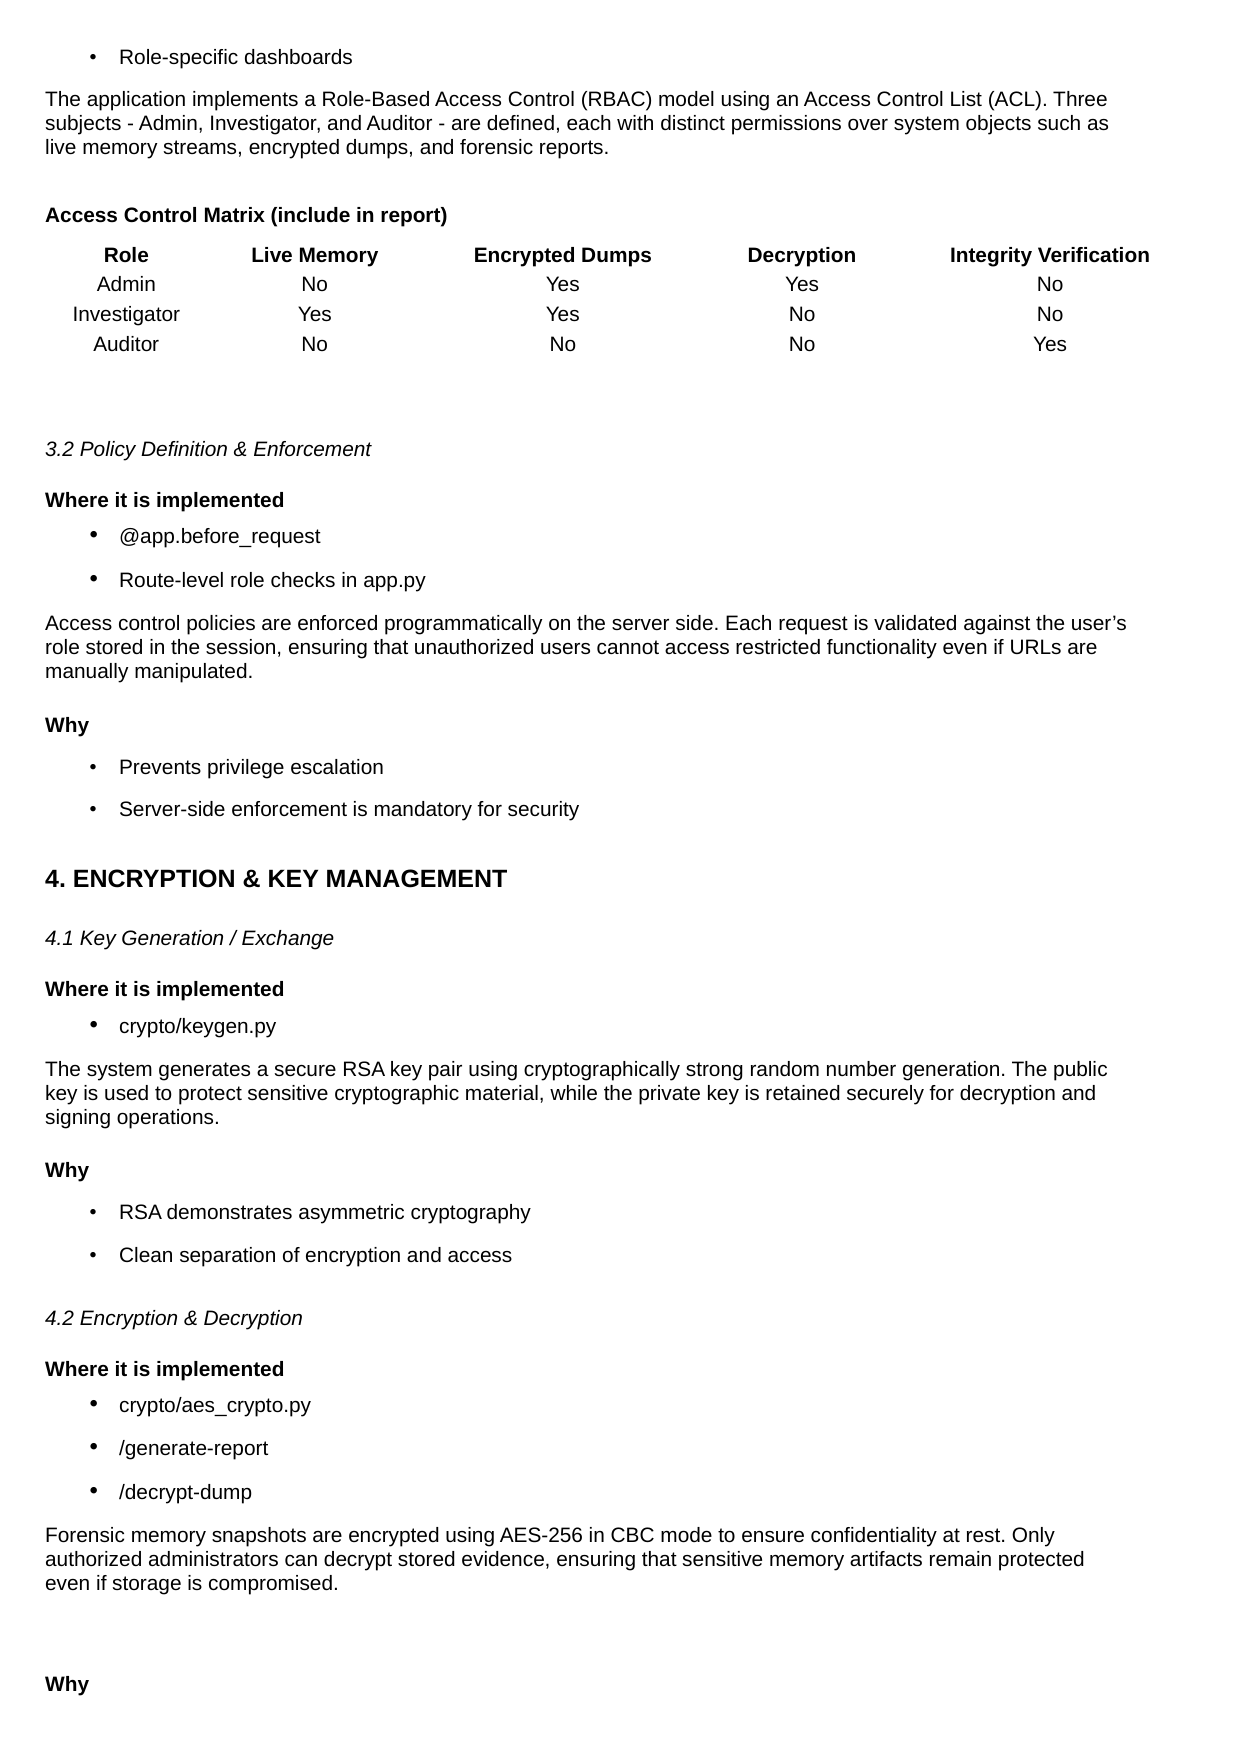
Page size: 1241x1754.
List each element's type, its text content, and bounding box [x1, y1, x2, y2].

text Why [45, 1672, 1196, 1696]
list /generate-report [89, 1436, 1196, 1461]
subtitle 4. ENCRYPTION & KEY MANAGEMENT [45, 864, 1196, 893]
text Why [45, 1158, 1196, 1182]
subtitle 4.1 Key Generation / Exchange [45, 926, 1196, 950]
text Access control policies are enforced programmatically on the server side. Each request is validated against the user’s role stored in the session, ensuring that unauthorized users cannot access restricted functionality even if URLs are manually manipulated. [45, 611, 1136, 683]
table_cell No [207, 269, 422, 299]
table_cell Investigator [45, 299, 207, 329]
table_cell No [207, 329, 422, 359]
list Route-level role checks in app.py [89, 568, 1196, 593]
list @app.before_request [89, 524, 1196, 549]
list /decrypt-dump [89, 1479, 1196, 1504]
subtitle Where it is implemented [45, 1356, 1196, 1380]
table_cell No [703, 329, 901, 359]
table_header Decryption [703, 240, 901, 269]
list Prevents privilege escalation [89, 754, 1196, 778]
table_cell Yes [901, 329, 1199, 359]
table_header Live Memory [207, 240, 422, 269]
subtitle Access Control Matrix (include in report) [45, 203, 1196, 227]
subtitle Where it is implemented [45, 488, 1196, 512]
text Forensic memory snapshots are encrypted using AES-256 in CBC mode to ensure confidentiality at rest. Only authorized administrators can decrypt stored evidence, ensuring that sensitive memory artifacts remain protected even if storage is compromised. [45, 1523, 1136, 1595]
list crypto/keygen.py [89, 1013, 1196, 1038]
subtitle Where it is implemented [45, 977, 1196, 1001]
list RSA demonstrates asymmetric cryptography [89, 1200, 1196, 1224]
list Server-side enforcement is mandatory for security [89, 797, 1196, 821]
table_header Role [45, 240, 207, 269]
table_cell No [422, 329, 703, 359]
table_header Encrypted Dumps [422, 240, 703, 269]
table_cell Auditor [45, 329, 207, 359]
table_cell Admin [45, 269, 207, 299]
list Role-specific dashboards [89, 45, 1196, 69]
text The system generates a secure RSA key pair using cryptographically strong random number generation. The public key is used to protect sensitive cryptographic material, while the private key is retained securely for decryption and signing operations. [45, 1057, 1136, 1129]
text Why [45, 712, 1196, 736]
subtitle 3.2 Policy Definition & Enforcement [45, 437, 1196, 461]
table_cell Yes [703, 269, 901, 299]
table_cell No [901, 299, 1199, 329]
table_header Integrity Verification [901, 240, 1199, 269]
table_cell Yes [422, 269, 703, 299]
table_cell No [901, 269, 1199, 299]
subtitle 4.2 Encryption & Decryption [45, 1305, 1196, 1329]
table_cell Yes [422, 299, 703, 329]
table_cell No [703, 299, 901, 329]
list crypto/aes_crypto.py [89, 1393, 1196, 1418]
table_cell Yes [207, 299, 422, 329]
text The application implements a Role-Based Access Control (RBAC) model using an Access Control List (ACL). Three subjects - Admin, Investigator, and Auditor - are defined, each with distinct permissions over system objects such as live memory streams, encrypted dumps, and forensic reports. [45, 87, 1136, 159]
list Clean separation of encryption and access [89, 1242, 1196, 1266]
